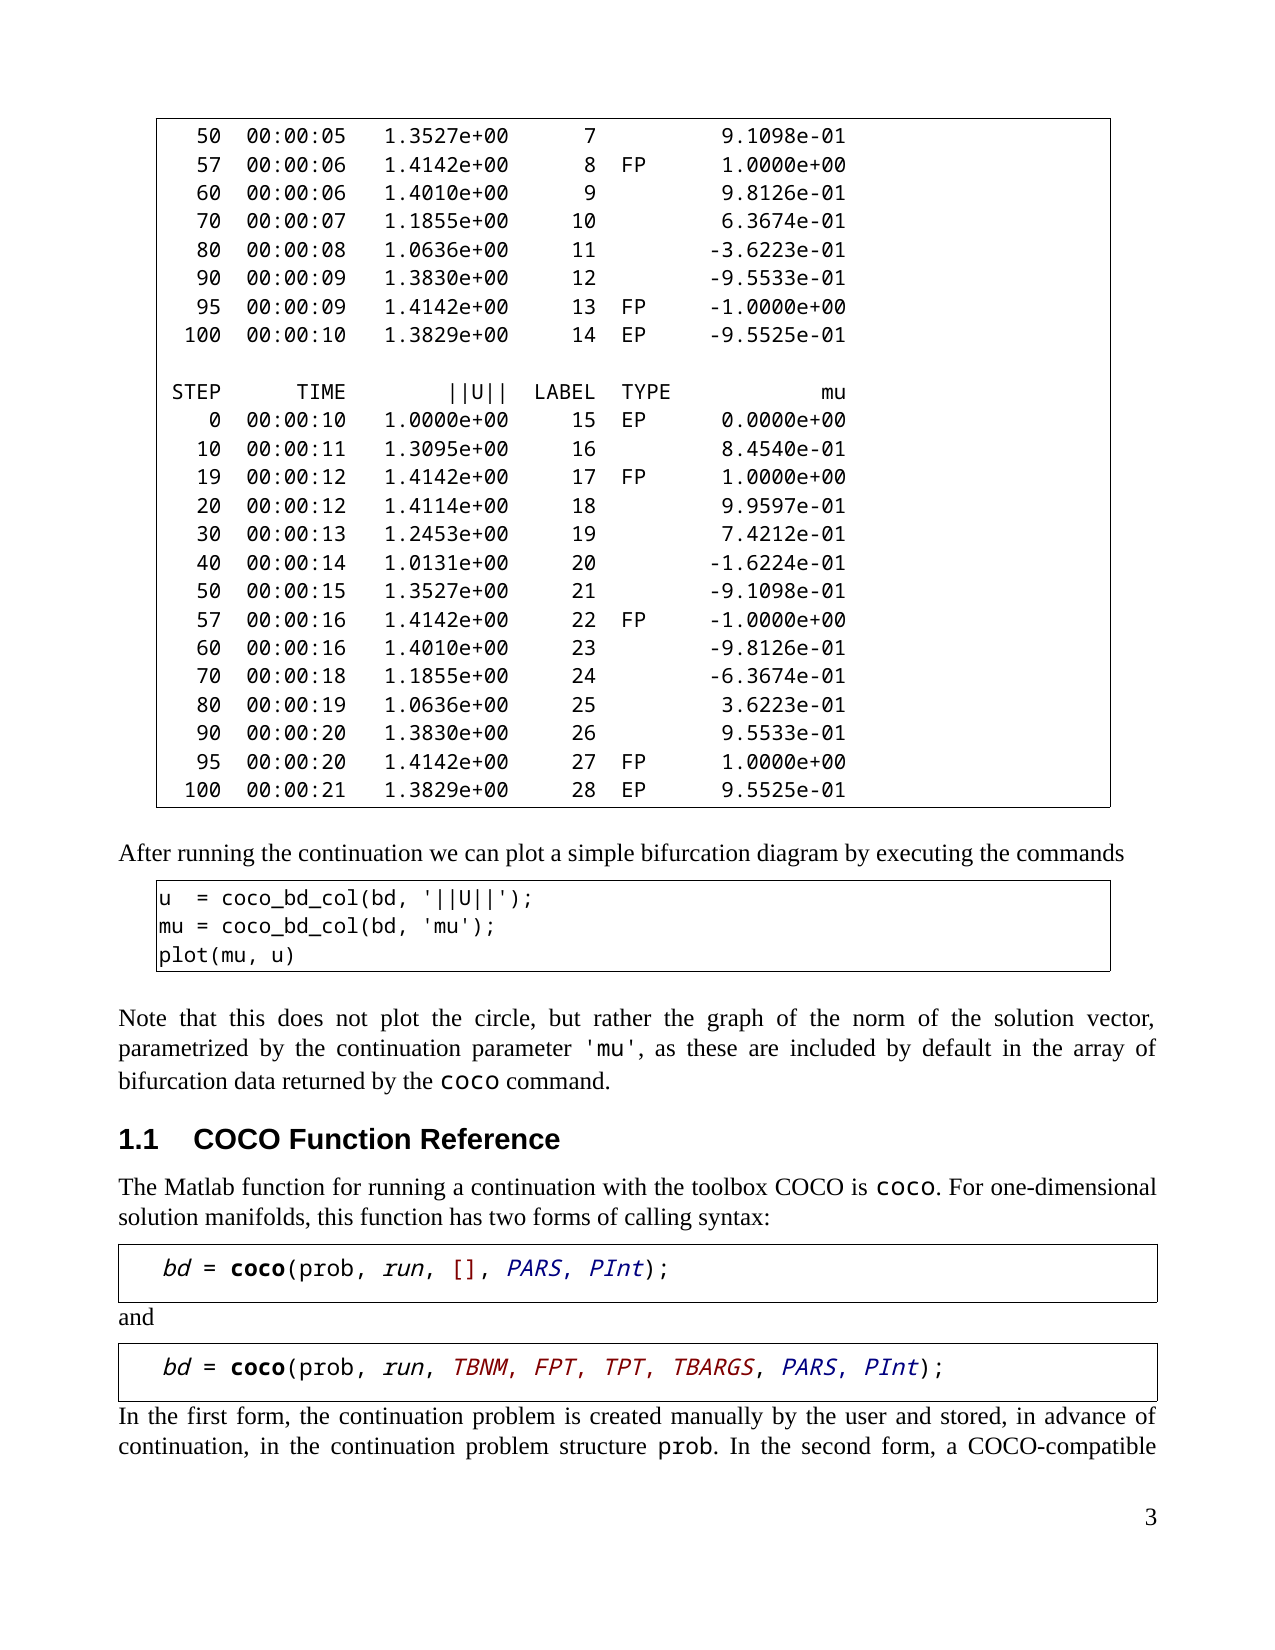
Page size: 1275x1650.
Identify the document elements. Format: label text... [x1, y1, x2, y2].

subtitle COCO Function Reference [118, 1122, 1157, 1156]
text 50 00:00:15 1.3527e+00 21 -9.1098e-01 [157, 573, 1110, 602]
text 100 00:00:10 1.3829e+00 14 EP -9.5525e-01 [157, 317, 1110, 349]
text 95 00:00:20 1.4142e+00 27 FP 1.0000e+00 [157, 744, 1110, 772]
text 60 00:00:16 1.4010e+00 23 -9.8126e-01 [157, 630, 1110, 658]
text and [118, 1303, 1157, 1330]
text 0 00:00:10 1.0000e+00 15 EP 0.0000e+00 [157, 402, 1110, 431]
text mu = coco_bd_col(bd, 'mu'); [157, 908, 1110, 937]
text 70 00:00:18 1.1855e+00 24 -6.3674e-01 [157, 658, 1110, 687]
text 95 00:00:09 1.4142e+00 13 FP -1.0000e+00 [157, 289, 1110, 317]
text 57 00:00:16 1.4142e+00 22 FP -1.0000e+00 [157, 602, 1110, 630]
text 100 00:00:21 1.3829e+00 28 EP 9.5525e-01 [157, 772, 1110, 807]
text 70 00:00:07 1.1855e+00 10 6.3674e-01 [157, 203, 1110, 232]
text 80 00:00:08 1.0636e+00 11 -3.6223e-01 [157, 232, 1110, 260]
text 19 00:00:12 1.4142e+00 17 FP 1.0000e+00 [157, 459, 1110, 488]
text 40 00:00:14 1.0131e+00 20 -1.6224e-01 [157, 545, 1110, 573]
text STEP TIME ||U|| LABEL TYPE mu [157, 374, 1110, 402]
text 20 00:00:12 1.4114e+00 18 9.9597e-01 [157, 488, 1110, 516]
table_header bd = coco(prob, run, TBNM, FPT, TPT, TBARGS, PARS, PInt); [119, 1344, 1157, 1401]
text In the first form, the continuation problem is created manually by the user and stored, in advance of continuation, in the continuation problem structure prob. In the second form, a COCO-compatible [118, 1402, 1157, 1461]
text 80 00:00:19 1.0636e+00 25 3.6223e-01 [157, 687, 1110, 715]
text u = coco_bd_col(bd, '||U||'); [157, 881, 1110, 908]
text After running the continuation we can plot a simple bifurcation diagram by executing the commands [118, 838, 1157, 867]
text Note that this does not plot the circle, but rather the graph of the norm of the solution vector, parametrized by the continuation parameter 'mu', as these are included by default in the array of bifurcation data returned by the coco command. [118, 1003, 1157, 1097]
text 57 00:00:06 1.4142e+00 8 FP 1.0000e+00 [157, 147, 1110, 175]
text 90 00:00:20 1.3830e+00 26 9.5533e-01 [157, 715, 1110, 744]
text 60 00:00:06 1.4010e+00 9 9.8126e-01 [157, 175, 1110, 203]
text 90 00:00:09 1.3830e+00 12 -9.5533e-01 [157, 260, 1110, 289]
text The Matlab function for running a continuation with the toolbox COCO is coco. For one-dimensional solution manifolds, this function has two forms of calling syntax: [118, 1168, 1157, 1231]
text 30 00:00:13 1.2453e+00 19 7.4212e-01 [157, 516, 1110, 545]
text plot(mu, u) [157, 937, 1110, 971]
text 10 00:00:11 1.3095e+00 16 8.4540e-01 [157, 431, 1110, 459]
text 50 00:00:05 1.3527e+00 7 9.1098e-01 [157, 119, 1110, 147]
table_header bd = coco(prob, run, [], PARS, PInt); [119, 1245, 1157, 1302]
